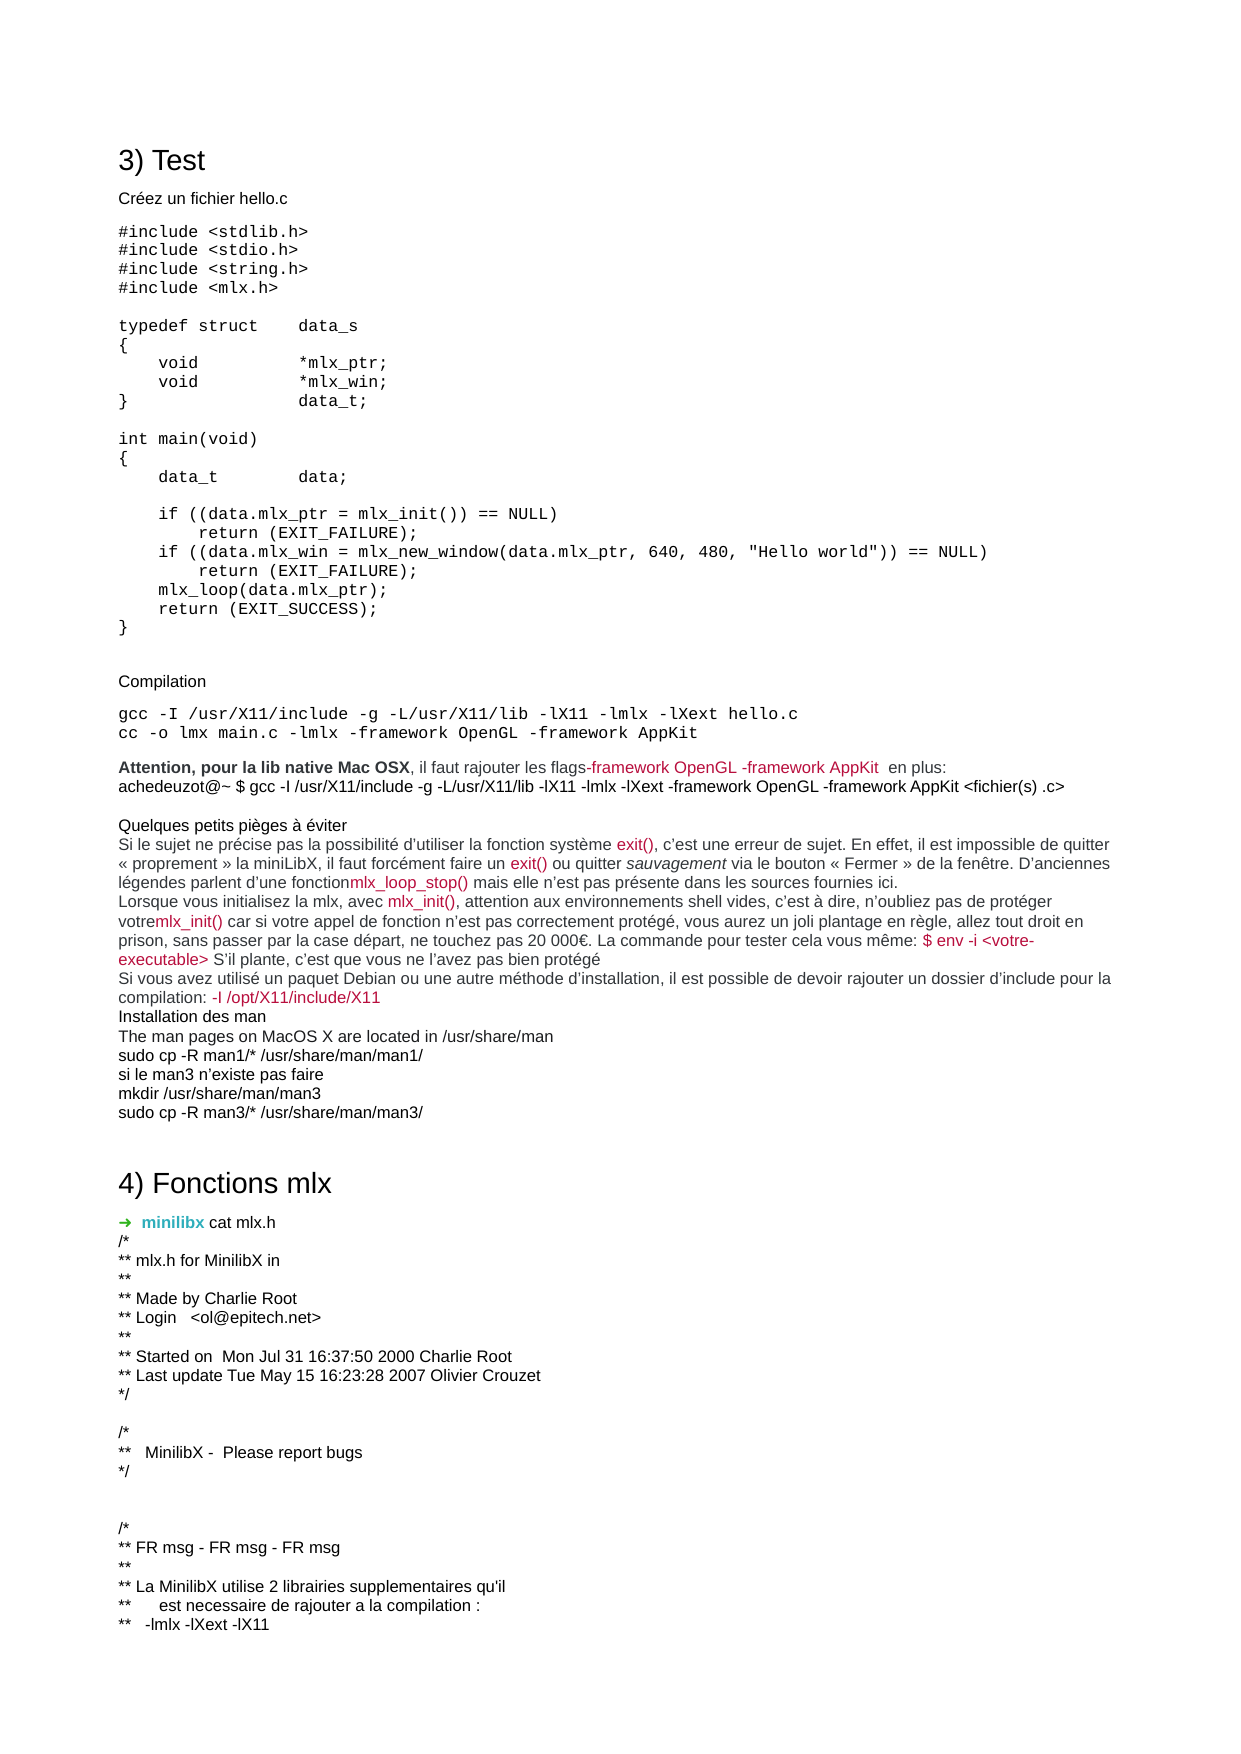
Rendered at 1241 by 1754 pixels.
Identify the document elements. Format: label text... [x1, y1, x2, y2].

text if ((data.mlx_ptr = mlx_init()) == NULL) [118, 506, 1122, 525]
text } data_t; [118, 393, 1122, 412]
text ** FR msg - FR msg - FR msg [118, 1538, 1122, 1557]
text sudo cp -R man1/* /usr/share/man/man1/ [118, 1046, 1122, 1065]
text ** Last update Tue May 15 16:23:28 2007 Olivier Crouzet [118, 1366, 1122, 1385]
text Quelques petits pièges à éviter [118, 816, 1122, 835]
text { [118, 449, 1122, 468]
text achedeuzot@~ $ gcc -I /usr/X11/include -g -L/usr/X11/lib -lX11 -lmlx -lXext -framework OpenGL -framework AppKit <fichier(s) .c> [118, 777, 1122, 796]
text mlx_loop(data.mlx_ptr); [118, 581, 1122, 600]
text #include <mlx.h> [118, 280, 1122, 298]
text Lorsque vous initialisez la mlx, avec mlx_init(), attention aux environnements shell vides, c’est à dire, n’oubliez pas de protéger votremlx_init() car si votre appel de fonction n’est pas correctement protégé, vous aurez un joli plantage en règle, allez tout droit en prison, sans passer par la case départ, ne touchez pas 20 000€. La commande pour tester cela vous même: $ env -i <votre-executable> S’il plante, c’est que vous ne l’avez pas bien protégé [118, 892, 1122, 969]
text if ((data.mlx_win = mlx_new_window(data.mlx_ptr, 640, 480, "Hello world")) == NULL) [118, 544, 1122, 562]
text ** [118, 1557, 1122, 1577]
text } [118, 619, 1122, 638]
text data_t data; [118, 468, 1122, 487]
text si le man3 n’existe pas faire [118, 1065, 1122, 1084]
text ** [118, 1327, 1122, 1347]
text The man pages on MacOS X are located in /usr/share/man [118, 1026, 1122, 1046]
text void *mlx_ptr; [118, 355, 1122, 374]
text Attention, pour la lib native Mac OSX, il faut rajouter les flags-framework OpenGL -framework AppKit en plus: [118, 758, 1122, 777]
text int main(void) [118, 431, 1122, 449]
text sudo cp -R man3/* /usr/share/man/man3/ [118, 1103, 1122, 1122]
text Si le sujet ne précise pas la possibilité d’utiliser la fonction système exit(), c’est une erreur de sujet. En effet, il est impossible de quitter « proprement » la miniLibX, il faut forcément faire un exit() ou quitter sauvagement via le bouton « Fermer » de la fenêtre. D’anciennes légendes parlent d’une fonctionmlx_loop_stop() mais elle n’est pas présente dans les sources fournies ici. [118, 835, 1122, 892]
text */ [118, 1385, 1122, 1404]
text Créez un fichier hello.c [118, 189, 1122, 208]
text return (EXIT_FAILURE); [118, 525, 1122, 544]
text ** mlx.h for MinilibX in [118, 1251, 1122, 1270]
text ** Started on Mon Jul 31 16:37:50 2000 Charlie Root [118, 1347, 1122, 1366]
text #include <string.h> [118, 261, 1122, 280]
text gcc -I /usr/X11/include -g -L/usr/X11/lib -lX11 -lmlx -lXext hello.c [118, 706, 1122, 724]
text mkdir /usr/share/man/man3 [118, 1084, 1122, 1103]
text #include <stdlib.h> [118, 223, 1122, 242]
text typedef struct data_s [118, 317, 1122, 336]
text /* [118, 1232, 1122, 1251]
text ** Login <ol@epitech.net> [118, 1308, 1122, 1327]
text Compilation [118, 672, 1122, 691]
text { [118, 336, 1122, 355]
text ** Made by Charlie Root [118, 1289, 1122, 1308]
text Installation des man [118, 1007, 1122, 1026]
text #include <stdio.h> [118, 242, 1122, 261]
text ** [118, 1270, 1122, 1289]
text ** La MinilibX utilise 2 librairies supplementaires qu'il [118, 1577, 1122, 1596]
text ** MinilibX - Please report bugs [118, 1442, 1122, 1462]
text /* [118, 1423, 1122, 1442]
text Si vous avez utilisé un paquet Debian ou une autre méthode d’installation, il est possible de devoir rajouter un dossier d’include pour la compilation: -I /opt/X11/include/X11 [118, 969, 1122, 1007]
subtitle 4) Fonctions mlx [118, 1166, 1122, 1200]
text return (EXIT_FAILURE); [118, 562, 1122, 581]
text return (EXIT_SUCCESS); [118, 600, 1122, 619]
text ** est necessaire de rajouter a la compilation : [118, 1596, 1122, 1615]
text /* [118, 1519, 1122, 1538]
text ➜ minilibx cat mlx.h [118, 1212, 1122, 1232]
subtitle 3) Test [118, 143, 1122, 177]
text void *mlx_win; [118, 374, 1122, 393]
text cc -o lmx main.c -lmlx -framework OpenGL -framework AppKit [118, 724, 1122, 743]
text ** -lmlx -lXext -lX11 [118, 1615, 1122, 1634]
text */ [118, 1462, 1122, 1481]
